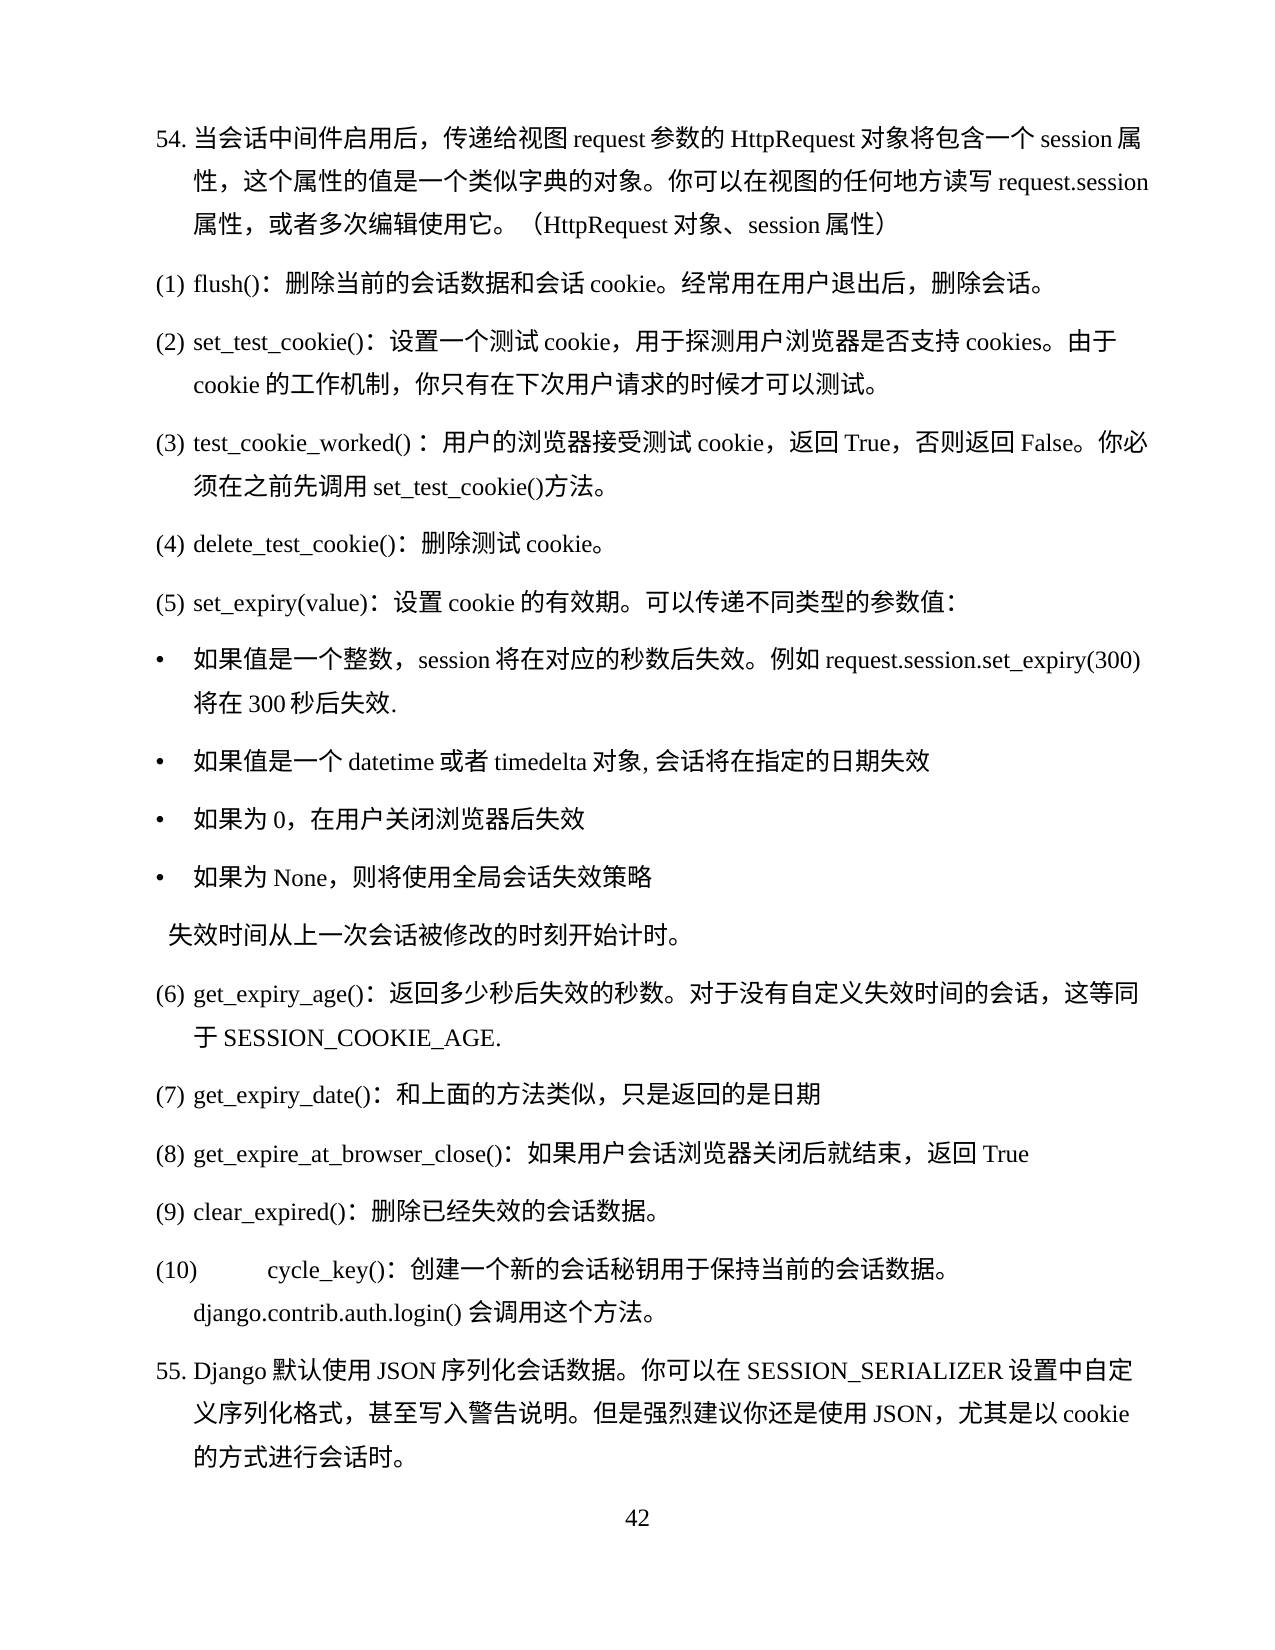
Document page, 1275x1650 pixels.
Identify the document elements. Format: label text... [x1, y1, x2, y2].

list get_expiry_date()：和上面的方法类似，只是返回的是日期 [156, 1075, 1157, 1111]
list 如果值是一个datetime或者timedelta对象, 会话将在指定的日期失效 [156, 741, 1157, 778]
list delete_test_cookie()：删除测试cookie。 [156, 524, 1157, 560]
list clear_expired()：删除已经失效的会话数据。 [156, 1191, 1157, 1227]
list flush()：删除当前的会话数据和会话cookie。经常用在用户退出后，删除会话。 [156, 263, 1157, 299]
text 失效时间从上一次会话被修改的时刻开始计时。 [118, 916, 1157, 952]
list 如果为None，则将使用全局会话失效策略 [156, 857, 1157, 894]
list Django默认使用JSON序列化会话数据。你可以在SESSION_SERIALIZER设置中自定义序列化格式，甚至写入警告说明。但是强烈建议你还是使用JSON，尤其是以cookie的方式进行会话时。 [156, 1351, 1157, 1474]
list 当会话中间件启用后，传递给视图request参数的HttpRequest对象将包含一个session属性，这个属性的值是一个类似字典的对象。你可以在视图的任何地方读写request.session属性，或者多次编辑使用它。（HttpRequest对象、session属性） [156, 118, 1157, 241]
list 如果值是一个整数，session将在对应的秒数后失效。例如request.session.set_expiry(300) 将在300秒后失效. [156, 640, 1157, 720]
list get_expiry_age()：返回多少秒后失效的秒数。对于没有自定义失效时间的会话，这等同于SESSION_COOKIE_AGE. [156, 973, 1157, 1053]
list set_test_cookie()：设置一个测试cookie，用于探测用户浏览器是否支持cookies。由于cookie的工作机制，你只有在下次用户请求的时候才可以测试。 [156, 321, 1157, 401]
list test_cookie_worked() ：用户的浏览器接受测试cookie，返回True，否则返回False。你必须在之前先调用set_test_cookie()方法。 [156, 422, 1157, 502]
list set_expiry(value)：设置cookie的有效期。可以传递不同类型的参数值： [156, 582, 1157, 618]
list 如果为0，在用户关闭浏览器后失效 [156, 799, 1157, 836]
list cycle_key()：创建一个新的会话秘钥用于保持当前的会话数据。django.contrib.auth.login() 会调用这个方法。 [156, 1249, 1157, 1329]
list get_expire_at_browser_close()：如果用户会话浏览器关闭后就结束，返回True [156, 1133, 1157, 1169]
